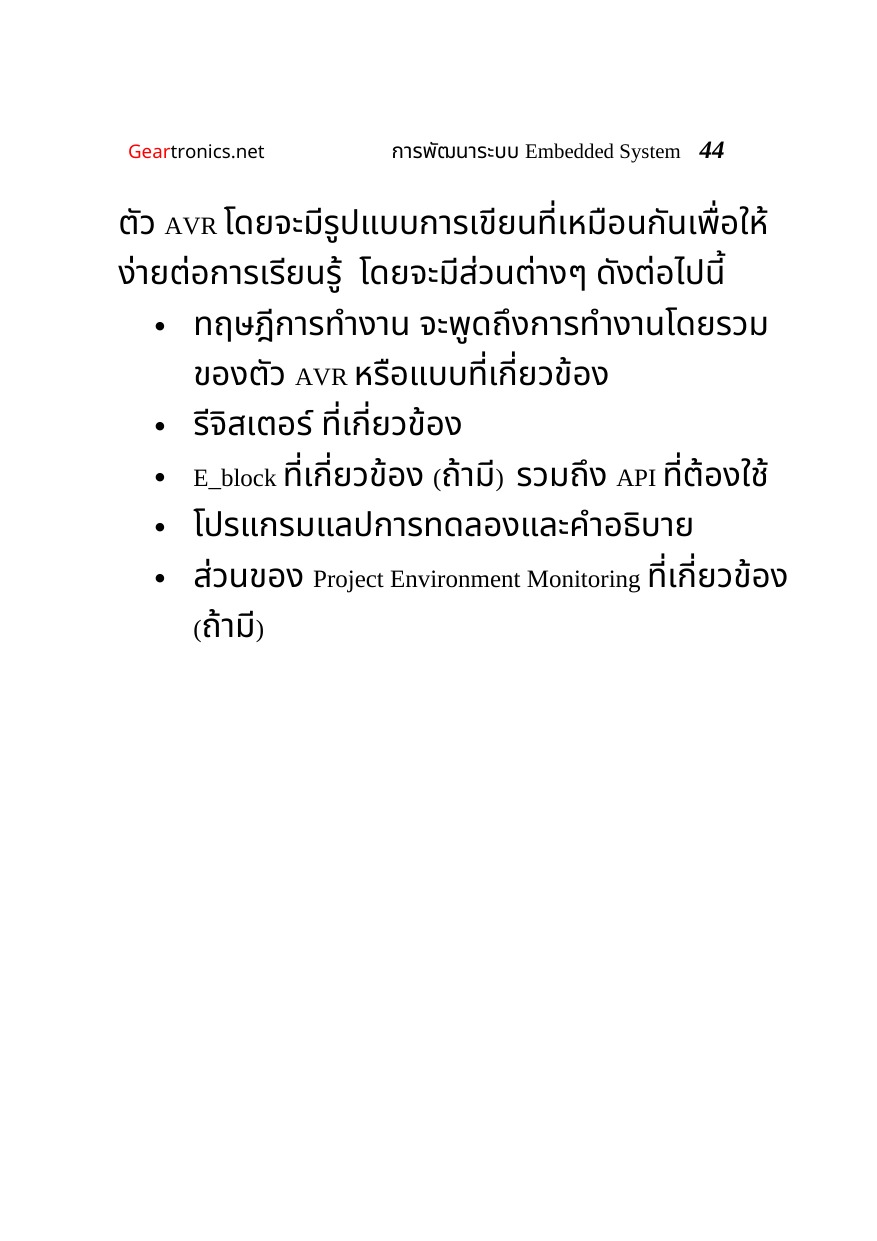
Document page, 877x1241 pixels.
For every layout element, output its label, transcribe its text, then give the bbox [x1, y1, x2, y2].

list ทฤษฎีการทำงาน จะพูดถึงการทำงานโดยรวมของตัว AVR หรือแบบที่เกี่ยวข้อง [156, 299, 818, 400]
list E_block ที่เกี่ยวข้อง (ถ้ามี) รวมถึง API ที่ต้องใช้ [156, 451, 818, 501]
list โปรแกรมแลปการทดลองและคำอธิบาย [156, 501, 818, 552]
list ส่วนของ Project Environment Monitoring ที่เกี่ยวข้อง (ถ้ามี) [156, 552, 818, 652]
list รีจิสเตอร์ ที่เกี่ยวข้อง [156, 400, 818, 451]
text ตัว AVR โดยจะมีรูปแบบการเขียนที่เหมือนกันเพื่อให้ง่ายต่อการเรียนรู้ โดยจะมีส่วนต่างๆ ดังต่อไปนี้ [118, 199, 818, 299]
